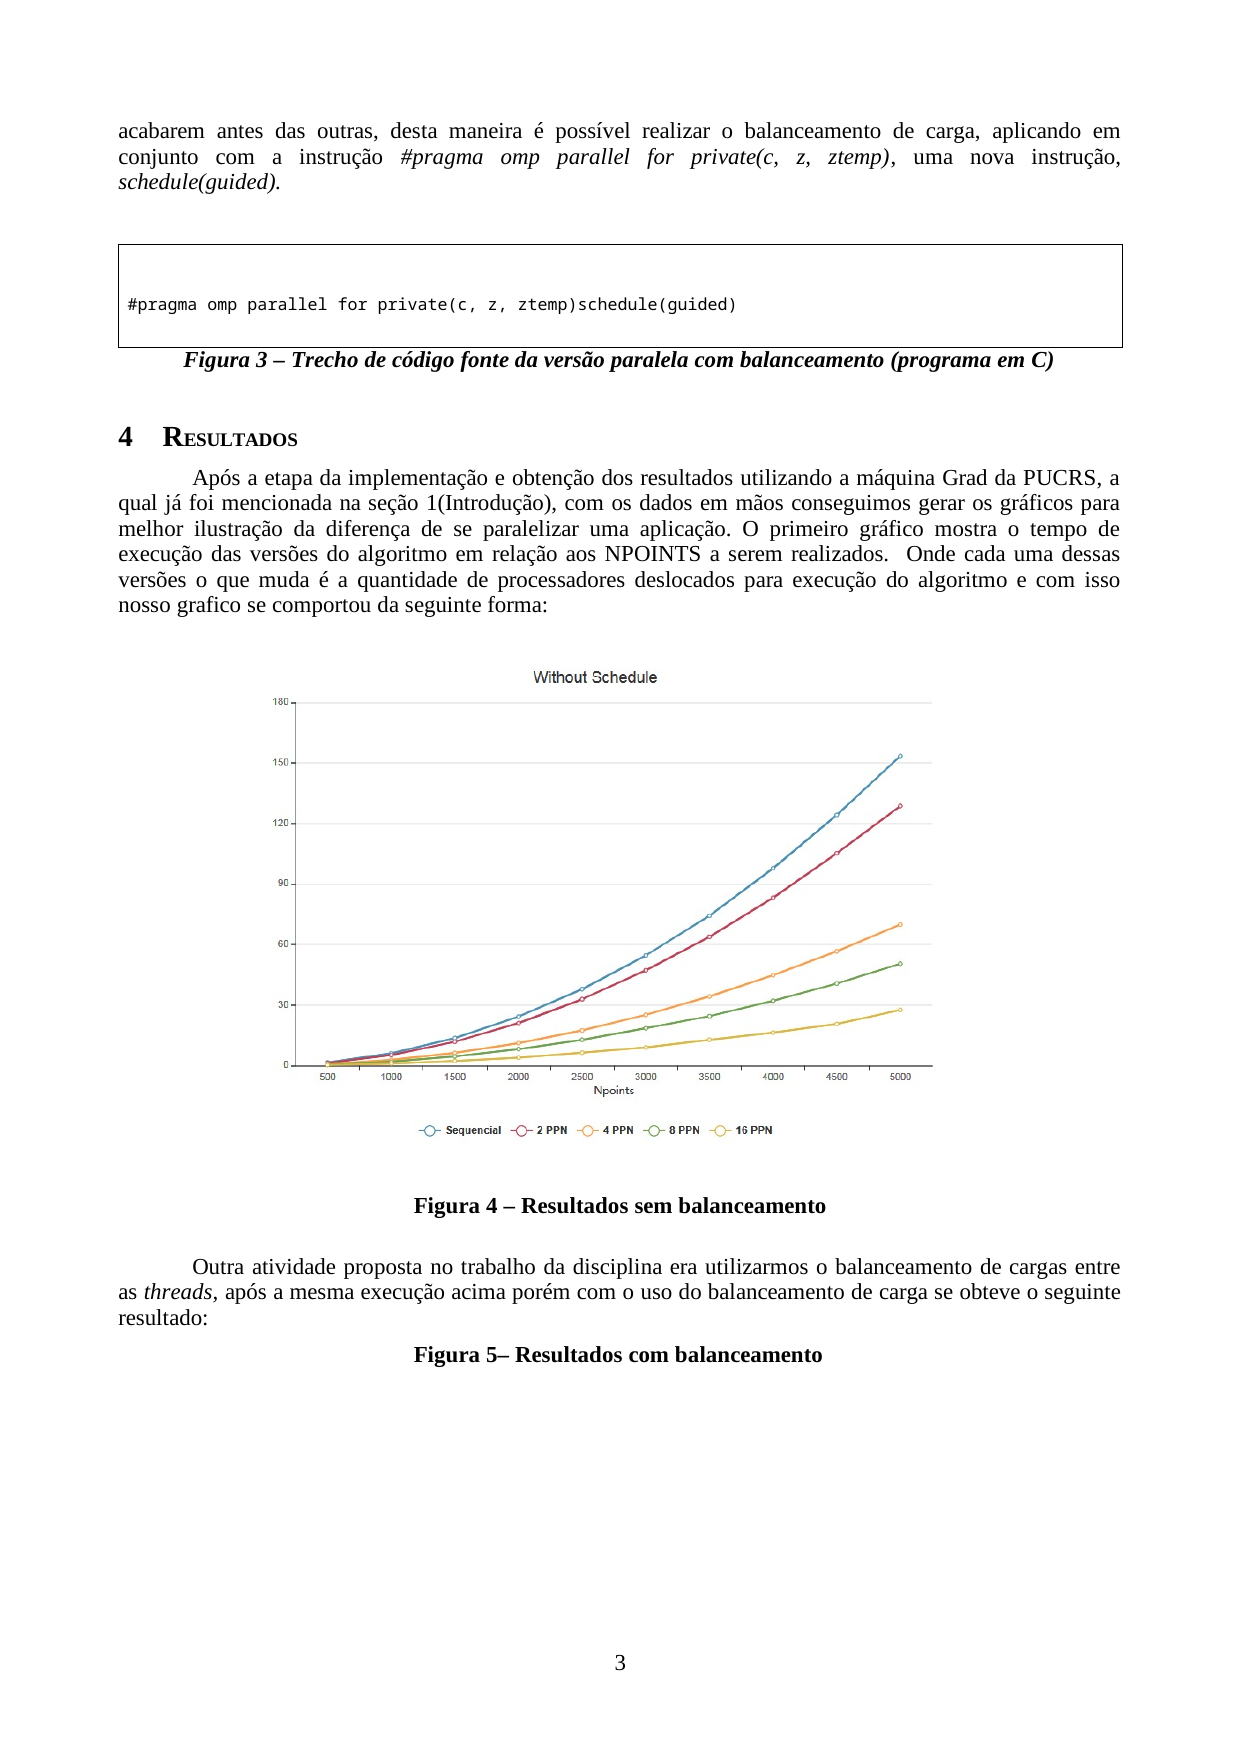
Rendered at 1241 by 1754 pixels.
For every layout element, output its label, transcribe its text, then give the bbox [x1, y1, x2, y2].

text Figura 5– Resultados com balanceamento [118, 1342, 1122, 1367]
text #pragma omp parallel for private(c, z, ztemp)schedule(guided) [119, 284, 1122, 316]
picture [243, 655, 997, 1167]
text Figura 4 – Resultados sem balanceamento [118, 1193, 1122, 1218]
text Figura 3 – Trecho de código fonte da versão paralela com balanceamento (programa em C) [118, 348, 1122, 373]
subtitle Resultados [118, 420, 1122, 453]
text Outra atividade proposta no trabalho da disciplina era utilizarmos o balanceamento de cargas entre as threads, após a mesma execução acima porém com o uso do balanceamento de carga se obteve o seguinte resultado: [118, 1253, 1122, 1330]
text Após a etapa da implementação e obtenção dos resultados utilizando a máquina Grad da PUCRS, a qual já foi mencionada na seção 1(Introdução), com os dados em mãos conseguimos gerar os gráficos para melhor ilustração da diferença de se paralelizar uma aplicação. O primeiro gráfico mostra o tempo de execução das versões do algoritmo em relação aos NPOINTS a serem realizados. Onde cada uma dessas versões o que muda é a quantidade de processadores deslocados para execução do algoritmo e com isso nosso grafico se comportou da seguinte forma: [118, 464, 1122, 618]
text acabarem antes das outras, desta maneira é possível realizar o balanceamento de carga, aplicando em conjunto com a instrução #pragma omp parallel for private(c, z, ztemp), uma nova instrução, schedule(guided). [118, 118, 1122, 195]
